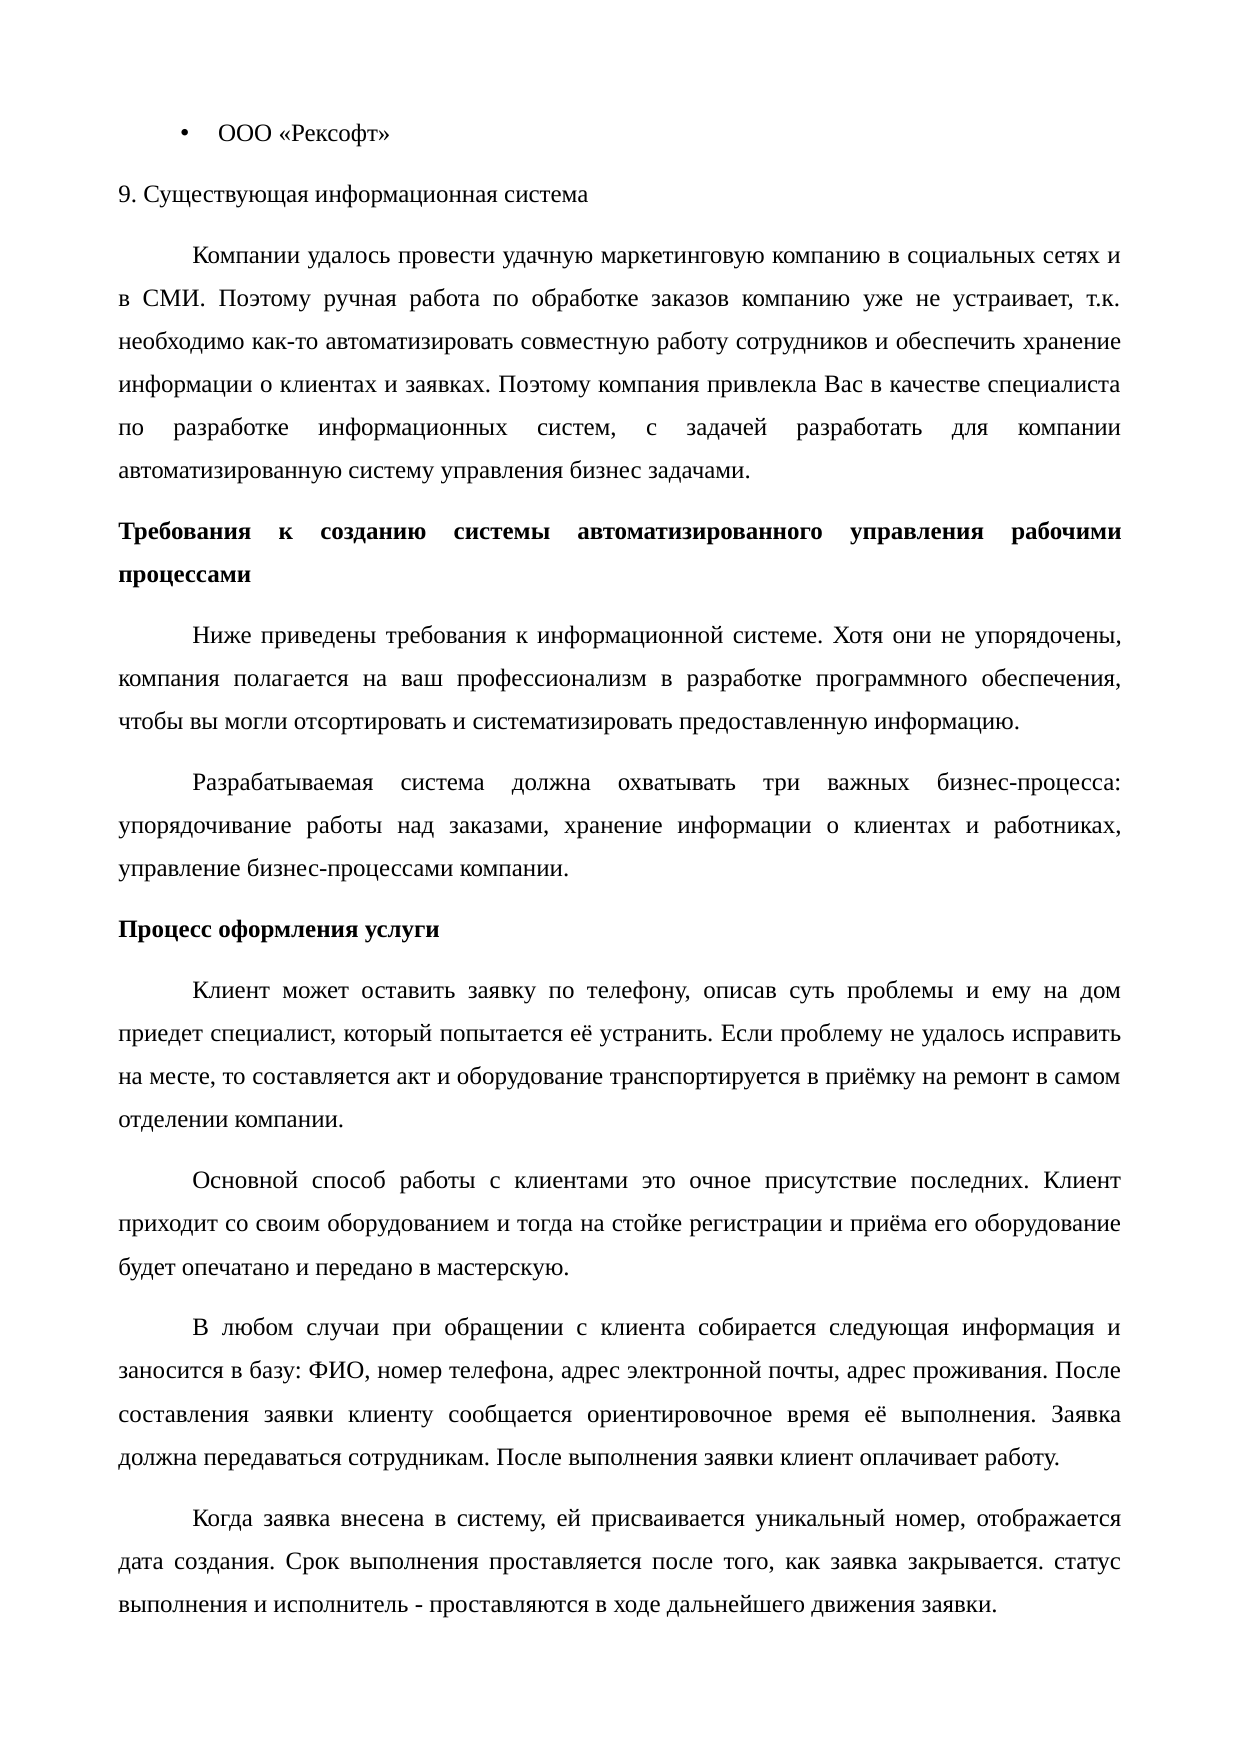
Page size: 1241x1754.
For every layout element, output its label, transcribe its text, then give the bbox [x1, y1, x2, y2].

text В любом случаи при обращении с клиента собирается следующая информация и заносится в базу: ФИО, номер телефона, адрес электронной почты, адрес проживания. После составления заявки клиенту сообщается ориентировочное время её выполнения. Заявка должна передаваться сотрудникам. После выполнения заявки клиент оплачивает работу. [118, 1312, 1122, 1471]
list ООО «Рексофт» [180, 118, 1122, 147]
text Клиент может оставить заявку по телефону, описав суть проблемы и ему на дом приедет специалист, который попытается её устранить. Если проблему не удалось исправить на месте, то составляется акт и оборудование транспортируется в приёмку на ремонт в самом отделении компании. [118, 975, 1122, 1133]
text Ниже приведены требования к информационной системе. Хотя они не упорядочены, компания полагается на ваш профессионализм в разработке программного обеспечения, чтобы вы могли отсортировать и систематизировать предоставленную информацию. [118, 620, 1122, 735]
text Процесс оформления услуги [118, 914, 1122, 943]
text Основной способ работы с клиентами это очное присутствие последних. Клиент приходит со своим оборудованием и тогда на стойке регистрации и приёма его оборудование будет опечатано и передано в мастерскую. [118, 1165, 1122, 1280]
text Разрабатываемая система должна охватывать три важных бизнес-процесса: упорядочивание работы над заказами, хранение информации о клиентах и работниках, управление бизнес-процессами компании. [118, 767, 1122, 882]
text 9. Существующая информационная система [118, 179, 1122, 208]
text Когда заявка внесена в систему, ей присваивается уникальный номер, отображается дата создания. Срок выполнения проставляется после того, как заявка закрывается. статус выполнения и исполнитель - проставляются в ходе дальнейшего движения заявки. [118, 1503, 1122, 1618]
text Компании удалось провести удачную маркетинговую компанию в социальных сетях и в СМИ. Поэтому ручная работа по обработке заказов компанию уже не устраивает, т.к. необходимо как-то автоматизировать совместную работу сотрудников и обеспечить хранение информации о клиентах и заявках. Поэтому компания привлекла Вас в качестве специалиста по разработке информационных систем, с задачей разработать для компании автоматизированную систему управления бизнес задачами. [118, 240, 1122, 484]
text Требования к созданию системы автоматизированного управления рабочими процессами [118, 516, 1122, 588]
